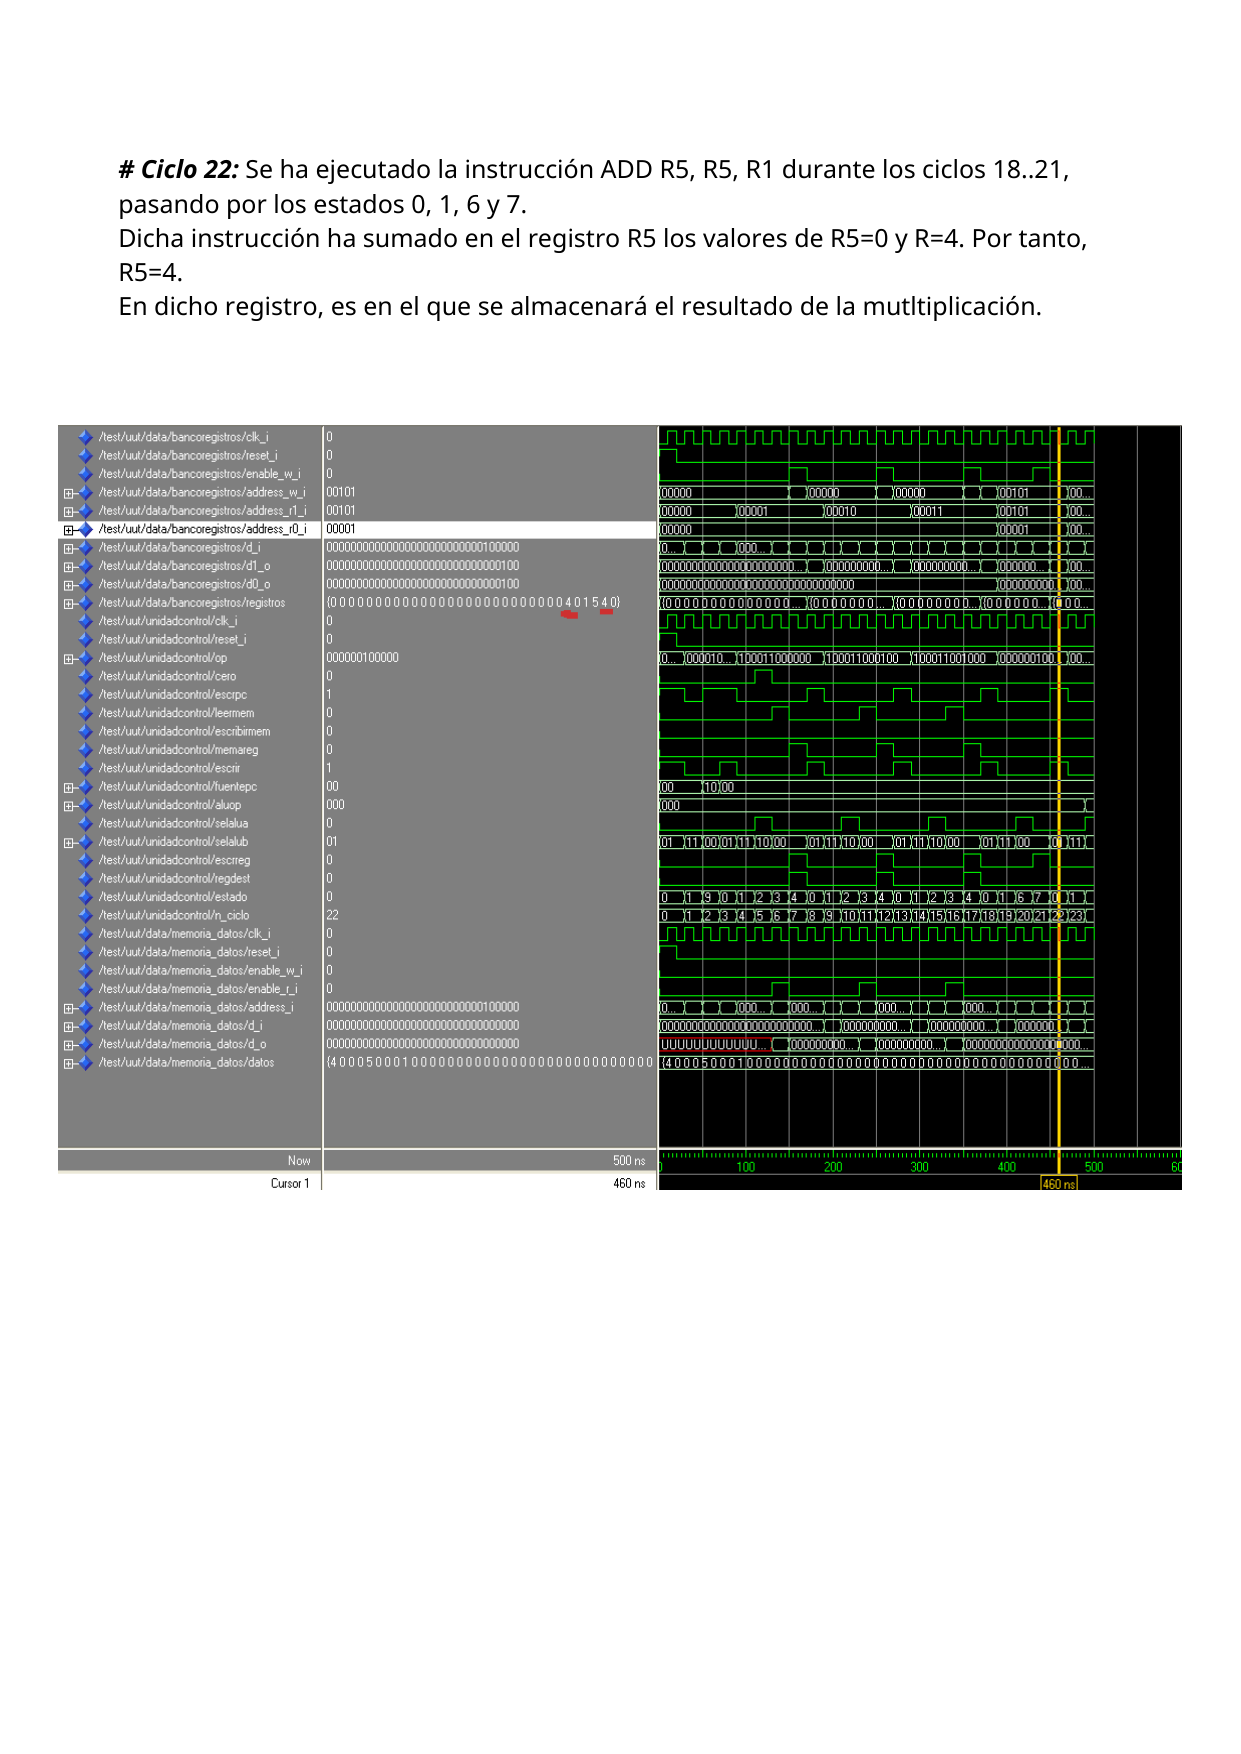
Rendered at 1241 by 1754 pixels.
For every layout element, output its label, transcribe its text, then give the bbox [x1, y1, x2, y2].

text En dicho registro, es en el que se almacenará el resultado de la mutltiplicación. [118, 288, 1122, 322]
picture [58, 424, 1182, 1190]
text # Ciclo 22: Se ha ejecutado la instrucción ADD R5, R5, R1 durante los ciclos 18..21, pasando por los estados 0, 1, 6 y 7. [118, 152, 1122, 220]
text Dicha instrucción ha sumado en el registro R5 los valores de R5=0 y R=4. Por tanto, R5=4. [118, 220, 1122, 288]
